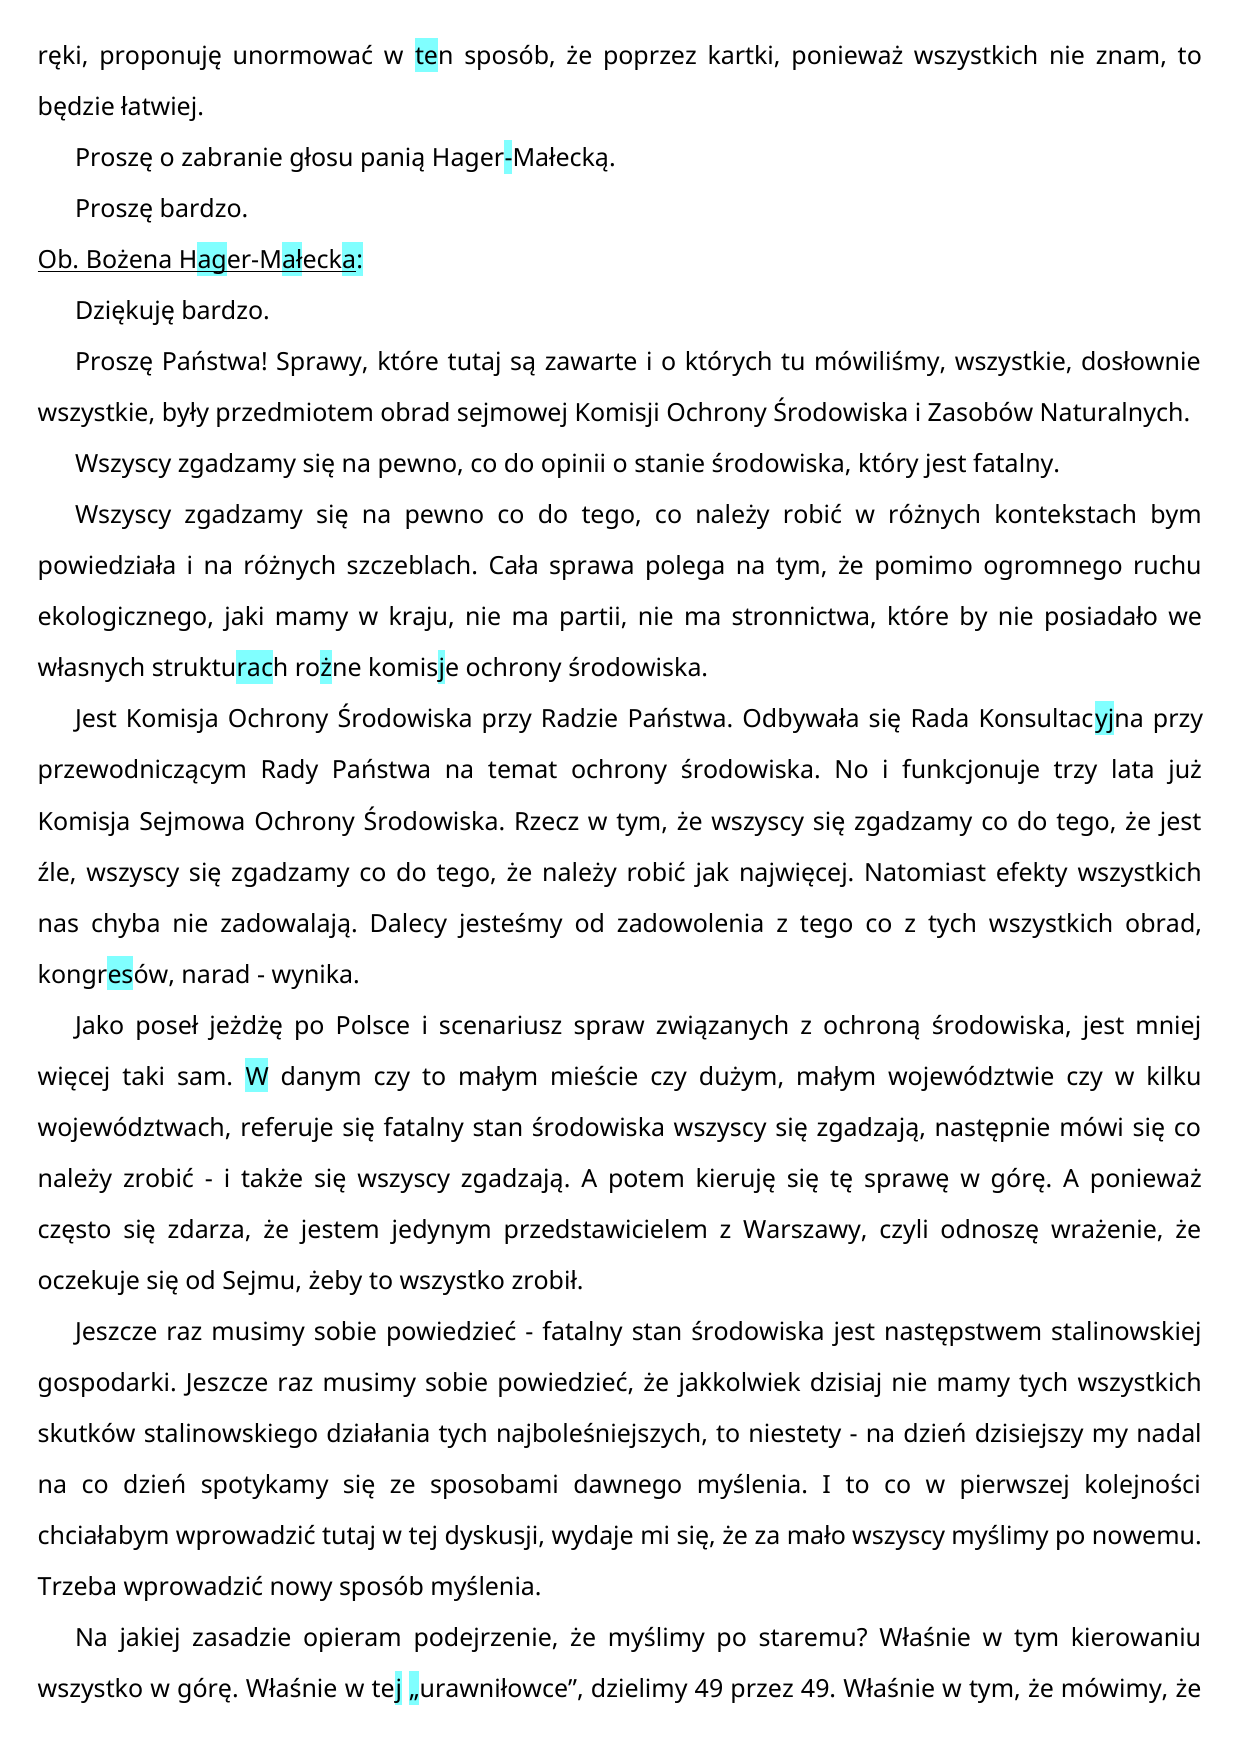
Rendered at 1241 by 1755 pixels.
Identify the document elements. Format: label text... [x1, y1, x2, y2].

text Jest Komisja Ochrony Środowiska przy Radzie Państwa. Odbywała się Rada Konsultacyjna przy przewodniczącym Rady Państwa na temat ochrony środowiska. No i funkcjonuje trzy lata już Komisja Sejmowa Ochrony Środowiska. Rzecz w tym, że wszyscy się zgadzamy co do tego, że jest źle, wszyscy się zgadzamy co do tego, że należy robić jak najwięcej. Natomiast efekty wszystkich nas chyba nie zadowalają. Dalecy jesteśmy od zadowolenia z tego co z tych wszystkich obrad, kongresów, narad - wynika. [37, 701, 1203, 990]
text Na jakiej zasadzie opieram podejrzenie, że myślimy po staremu? Właśnie w tym kierowaniu wszystko w górę. Właśnie w tej „urawniłowce”, dzielimy 49 przez 49. Właśnie w tym, że mówimy, że [37, 1620, 1203, 1705]
text Jako poseł jeżdżę po Polsce i scenariusz spraw związanych z ochroną środowiska, jest mniej więcej taki sam. W danym czy to małym mieście czy dużym, małym województwie czy w kilku województwach, referuje się fatalny stan środowiska wszyscy się zgadzają, następnie mówi się co należy zrobić - i także się wszyscy zgadzają. A potem kieruję się tę sprawę w górę. A ponieważ często się zdarza, że jestem jedynym przedstawicielem z Warszawy, czyli odnoszę wrażenie, że oczekuje się od Sejmu, żeby to wszystko zrobił. [37, 1007, 1203, 1297]
text Ob. Bożena Hager-Małecka: [37, 242, 1203, 276]
text Proszę Państwa! Sprawy, które tutaj są zawarte i o których tu mówiliśmy, wszystkie, dosłownie wszystkie, były przedmiotem obrad sejmowej Komisji Ochrony Środowiska i Zasobów Naturalnych. [37, 344, 1203, 429]
text Dziękuję bardzo. [37, 293, 1203, 327]
text Wszyscy zgadzamy się na pewno, co do opinii o stanie środowiska, który jest fatalny. [37, 446, 1203, 480]
text Wszyscy zgadzamy się na pewno co do tego, co należy robić w różnych kontekstach bym powiedziała i na różnych szczeblach. Cała sprawa polega na tym, że pomimo ogromnego ruchu ekologicznego, jaki mamy w kraju, nie ma partii, nie ma stronnictwa, które by nie posiadało we własnych strukturach rożne komisje ochrony środowiska. [37, 497, 1203, 684]
text Proszę o zabranie głosu panią Hager-Małecką. [37, 139, 1203, 174]
text ręki, proponuję unormować w ten sposób, że poprzez kartki, ponieważ wszystkich nie znam, to będzie łatwiej. [37, 37, 1203, 123]
text Proszę bardzo. [37, 191, 1203, 225]
text Jeszcze raz musimy sobie powiedzieć - fatalny stan środowiska jest następstwem stalinowskiej gospodarki. Jeszcze raz musimy sobie powiedzieć, że jakkolwiek dzisiaj nie mamy tych wszystkich skutków stalinowskiego działania tych najboleśniejszych, to niestety - na dzień dzisiejszy my nadal na co dzień spotykamy się ze sposobami dawnego myślenia. I to co w pierwszej kolejności chciałabym wprowadzić tutaj w tej dyskusji, wydaje mi się, że za mało wszyscy myślimy po nowemu. Trzeba wprowadzić nowy sposób myślenia. [37, 1313, 1203, 1603]
